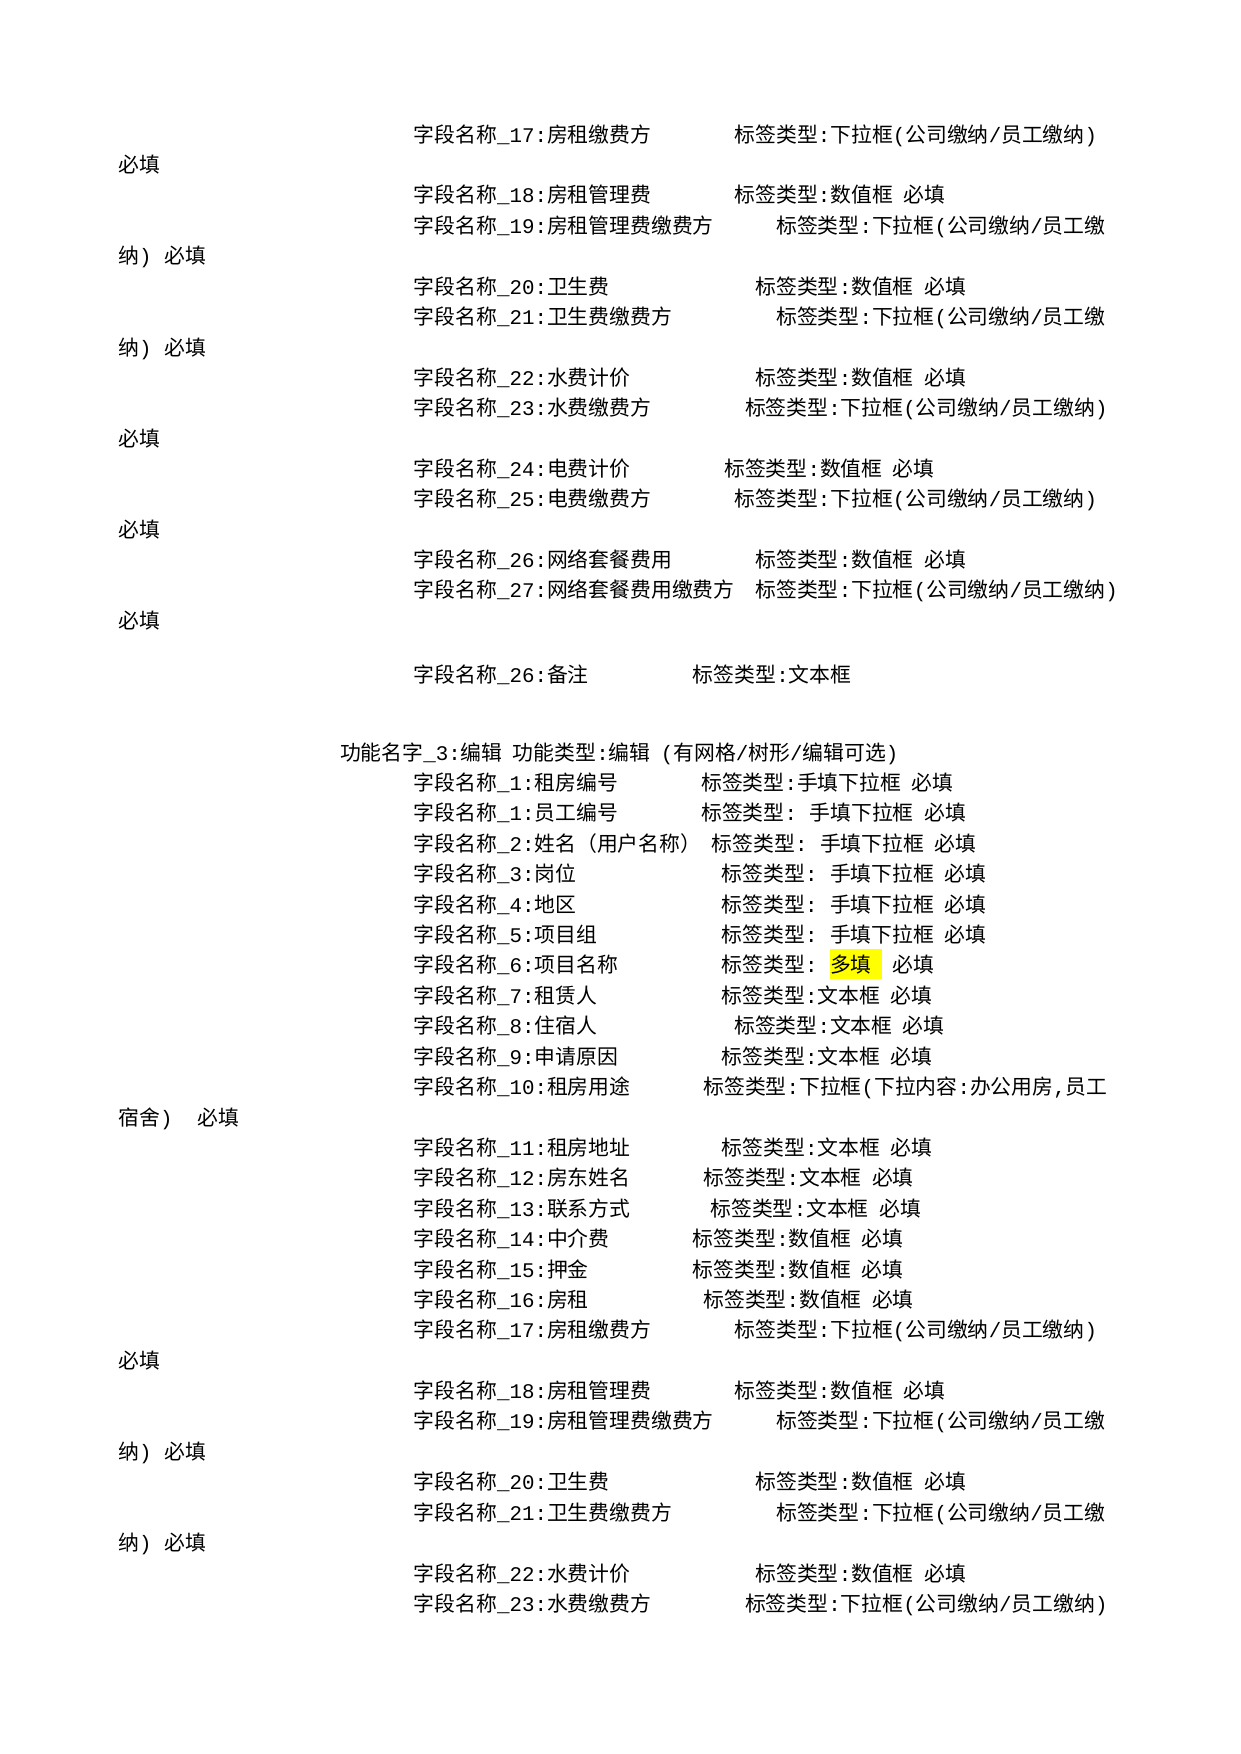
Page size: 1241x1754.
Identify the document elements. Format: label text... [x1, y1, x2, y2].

text 字段名称_18:房租管理费 标签类型:数值框 必填 [118, 1374, 1122, 1405]
text 字段名称_25:电费缴费方 标签类型:下拉框(公司缴纳/员工缴纳) 必填 [118, 483, 1122, 543]
text 字段名称_10:租房用途 标签类型:下拉框(下拉内容:办公用房,员工宿舍) 必填 [118, 1070, 1122, 1131]
text 字段名称_17:房租缴费方 标签类型:下拉框(公司缴纳/员工缴纳) 必填 [118, 1314, 1122, 1374]
text 字段名称_5:项目组 标签类型: 手填下拉框 必填 [118, 918, 1122, 949]
text 字段名称_12:房东姓名 标签类型:文本框 必填 [118, 1162, 1122, 1192]
text 字段名称_24:电费计价 标签类型:数值框 必填 [118, 452, 1122, 483]
text 字段名称_2:姓名（用户名称） 标签类型: 手填下拉框 必填 [118, 827, 1122, 857]
text 字段名称_7:租赁人 标签类型:文本框 必填 [118, 979, 1122, 1009]
text 字段名称_4:地区 标签类型: 手填下拉框 必填 [118, 888, 1122, 918]
text 字段名称_1:员工编号 标签类型: 手填下拉框 必填 [118, 797, 1122, 827]
text 字段名称_22:水费计价 标签类型:数值框 必填 [118, 361, 1122, 392]
text 字段名称_21:卫生费缴费方 标签类型:下拉框(公司缴纳/员工缴纳) 必填 [118, 300, 1122, 361]
text 字段名称_17:房租缴费方 标签类型:下拉框(公司缴纳/员工缴纳) 必填 [118, 118, 1122, 179]
text 字段名称_15:押金 标签类型:数值框 必填 [118, 1253, 1122, 1283]
text 字段名称_13:联系方式 标签类型:文本框 必填 [118, 1192, 1122, 1222]
text 字段名称_21:卫生费缴费方 标签类型:下拉框(公司缴纳/员工缴纳) 必填 [118, 1496, 1122, 1557]
text 字段名称_27:网络套餐费用缴费方 标签类型:下拉框(公司缴纳/员工缴纳) 必填 [118, 574, 1122, 634]
text 字段名称_20:卫生费 标签类型:数值框 必填 [118, 270, 1122, 300]
text 字段名称_3:岗位 标签类型: 手填下拉框 必填 [118, 857, 1122, 888]
text 字段名称_16:房租 标签类型:数值框 必填 [118, 1283, 1122, 1314]
text 字段名称_8:住宿人 标签类型:文本框 必填 [118, 1009, 1122, 1040]
text 字段名称_11:租房地址 标签类型:文本框 必填 [118, 1131, 1122, 1162]
text 字段名称_1:租房编号 标签类型:手填下拉框 必填 [118, 766, 1122, 797]
text 字段名称_14:中介费 标签类型:数值框 必填 [118, 1222, 1122, 1253]
text 字段名称_26:网络套餐费用 标签类型:数值框 必填 [118, 543, 1122, 574]
text 字段名称_18:房租管理费 标签类型:数值框 必填 [118, 179, 1122, 209]
text 字段名称_22:水费计价 标签类型:数值框 必填 [118, 1557, 1122, 1587]
text 字段名称_23:水费缴费方 标签类型:下拉框(公司缴纳/员工缴纳) [118, 1587, 1122, 1618]
text 字段名称_23:水费缴费方 标签类型:下拉框(公司缴纳/员工缴纳) 必填 [118, 392, 1122, 452]
text 字段名称_19:房租管理费缴费方 标签类型:下拉框(公司缴纳/员工缴纳) 必填 [118, 1405, 1122, 1466]
text 字段名称_19:房租管理费缴费方 标签类型:下拉框(公司缴纳/员工缴纳) 必填 [118, 209, 1122, 270]
text 字段名称_9:申请原因 标签类型:文本框 必填 [118, 1040, 1122, 1070]
text 字段名称_6:项目名称 标签类型: 多填 必填 [118, 949, 1122, 979]
text 功能名字_3:编辑 功能类型:编辑 (有网格/树形/编辑可选) [118, 736, 1122, 766]
text 字段名称_26:备注 标签类型:文本框 [118, 658, 1122, 688]
text 字段名称_20:卫生费 标签类型:数值框 必填 [118, 1466, 1122, 1496]
